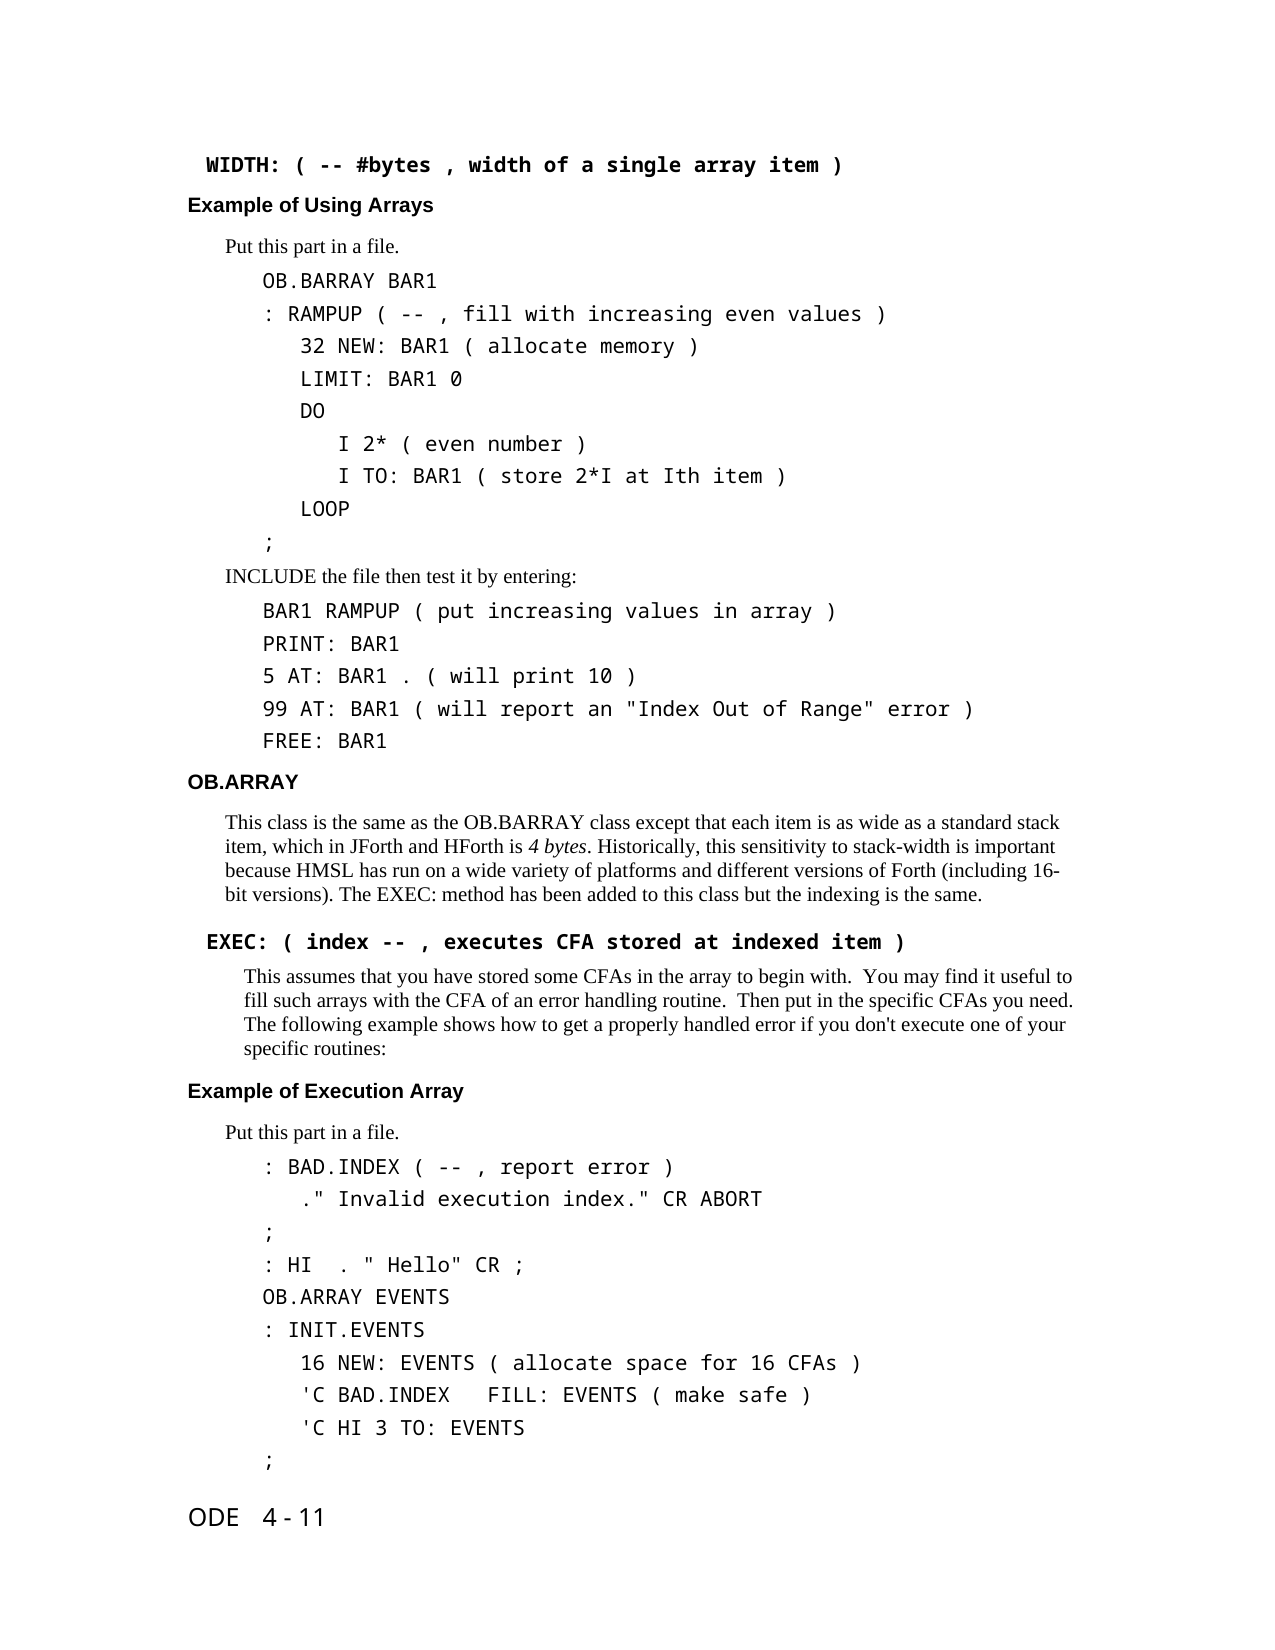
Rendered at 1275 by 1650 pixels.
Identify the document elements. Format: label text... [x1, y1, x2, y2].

text : RAMPUP ( -- , fill with increasing even values ) [262, 299, 1087, 327]
text .ARRAY, ^-;EXEC: ( index -- , executes CFA stored at indexed item ) [206, 927, 1162, 956]
text This class is the same as the OB.BARRAY class except that each item is as wide as a standard stack item, which in JForth and HForth is 4 bytes. Historically, this sensitivity to stack-width is important because HMSL has run on a wide variety of platforms and different versions of Forth (including 16- bit versions). The EXEC: method has been added to this class but the indexing is the same. [225, 810, 1087, 906]
text INCLUDE the file then test it by entering: [225, 564, 1087, 588]
text : BAD.INDEX ( -- , report error ) [262, 1152, 1087, 1180]
subtitle Example of Execution Array [187, 1079, 1087, 1103]
text 16 NEW: EVENTS ( allocate space for 16 CFAs ) [262, 1348, 1087, 1376]
text : INIT.EVENTS [262, 1315, 1087, 1343]
text .BARRAY, ^-;WIDTH: ( -- #bytes , width of a single array item ) [206, 150, 1162, 178]
text ; [262, 1217, 1087, 1246]
text 'C BAD.INDEX FILL: EVENTS ( make safe ) [262, 1380, 1087, 1409]
text 5 AT: BAR1 . ( will print 10 ) [262, 661, 1087, 690]
text ; [262, 527, 1087, 555]
text OB.BARRAY BAR1 [262, 266, 1087, 294]
text DO [262, 396, 1087, 425]
text I 2* ( even number ) [262, 429, 1087, 457]
text ." Invalid execution index." CR ABORT [262, 1184, 1087, 1213]
text Put this part in a file. [225, 1119, 1087, 1144]
text FREE: BAR1 [262, 726, 1087, 755]
text This assumes that you have stored some CFAs in the array to begin with. You may find it useful to fill such arrays with the CFA of an error handling routine. Then put in the specific CFAs you need. The following example shows how to get a properly handled error if you don't execute one of your specific routines: [244, 964, 1087, 1060]
text 32 NEW: BAR1 ( allocate memory ) [262, 331, 1087, 360]
text LOOP [262, 494, 1087, 523]
text LIMIT: BAR1 0 [262, 364, 1087, 392]
text 'C HI 3 TO: EVENTS [262, 1413, 1087, 1441]
text OB.ARRAY EVENTS [262, 1282, 1087, 1311]
text PRINT: BAR1 [262, 629, 1087, 657]
text I TO: BAR1 ( store 2*I at Ith item ) [262, 462, 1087, 490]
text : HI . " Hello" CR ; [262, 1250, 1087, 1278]
subtitle OB.ARRAY [187, 769, 1087, 793]
text ; [262, 1445, 1087, 1474]
text 99 AT: BAR1 ( will report an "Index Out of Range" error ) [262, 694, 1087, 722]
subtitle Example of Using Arrays [187, 193, 1087, 217]
text BAR1 RAMPUP ( put increasing values in array ) [262, 596, 1087, 624]
text Put this part in a file. [225, 234, 1087, 258]
